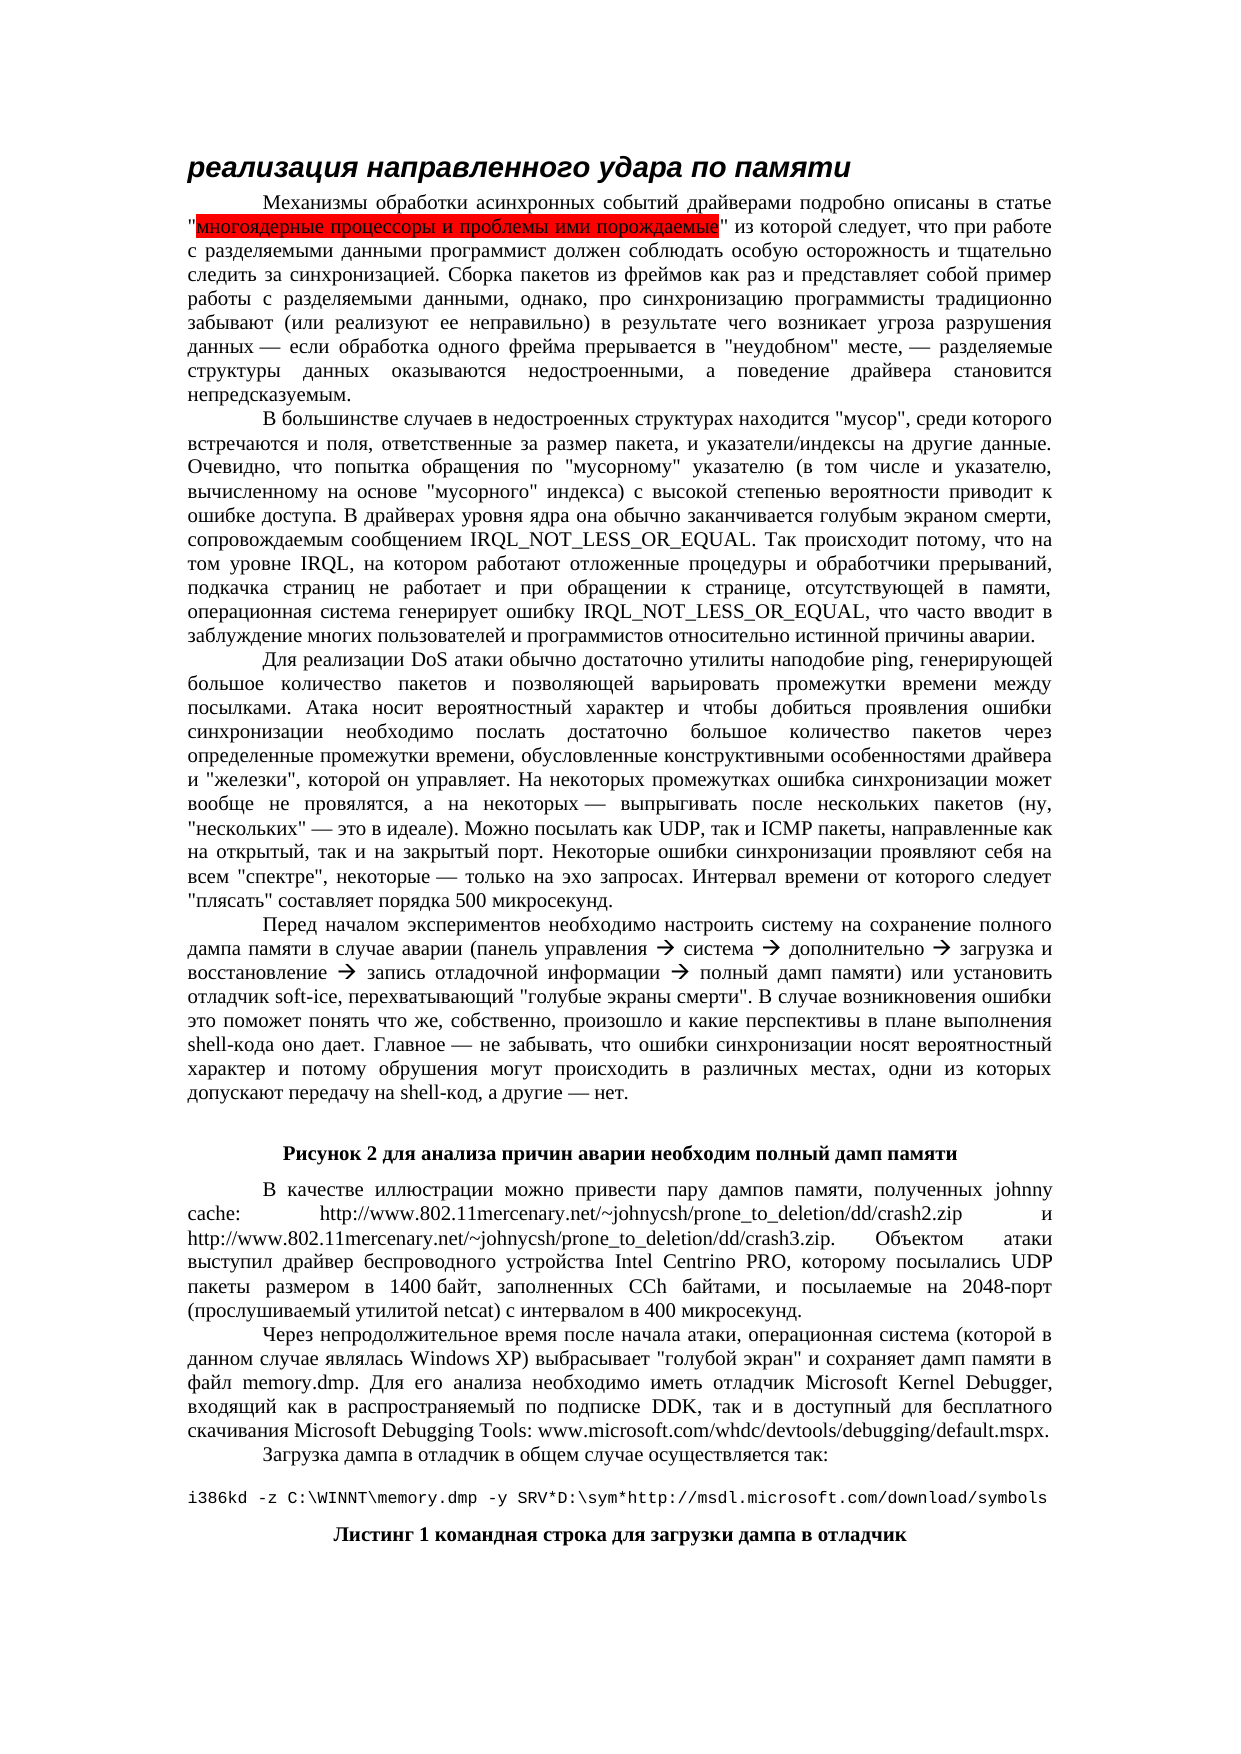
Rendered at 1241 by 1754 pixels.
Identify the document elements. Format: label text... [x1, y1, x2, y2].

text В качестве иллюстрации можно привести пару дампов памяти, полученных johnny cache: http://www.802.11mercenary.net/~johnycsh/prone_to_deletion/dd/crash2.zip и http://www.802.11mercenary.net/~johnycsh/prone_to_deletion/dd/crash3.zip. Объектом атаки выступил драйвер беспроводного устройства Intel Centrino PRO, которому посылались UDP пакеты размером в 1400 байт, заполненных CCh байтами, и посылаемые на 2048-порт (прослушиваемый утилитой netcat) с интервалом в 400 микросекунд. [187, 1177, 1053, 1322]
text В большинстве случаев в недостроенных структурах находится "мусор", среди которого встречаются и поля, ответственные за размер пакета, и указатели/индексы на другие данные. Очевидно, что попытка обращения по "мусорному" указателю (в том числе и указателю, вычисленному на основе "мусорного" индекса) с высокой степенью вероятности приводит к ошибке доступа. В драйверах уровня ядра она обычно заканчивается голубым экраном смерти, сопровождаемым сообщением IRQL_NOT_LESS_OR_EQUAL. Так происходит потому, что на том уровне IRQL, на котором работают отложенные процедуры и обработчики прерываний, подкачка страниц не работает и при обращении к странице, отсутствующей в памяти, операционная система генерирует ошибку IRQL_NOT_LESS_OR_EQUAL, что часто вводит в заблуждение многих пользователей и программистов относительно истинной причины аварии. [187, 406, 1053, 647]
subtitle реализация направленного удара по памяти [187, 150, 1053, 183]
text Листинг 1 командная строка для загрузки дампа в отладчик [187, 1521, 1053, 1546]
text i386kd -z C:\WINNT\memory.dmp ‑y SRV*D:\sym*http://msdl.microsoft.com/download/symbols [187, 1490, 1053, 1509]
text Через непродолжительное время после начала атаки, операционная система (которой в данном случае являлась Windows XP) выбрасывает "голубой экран" и сохраняет дамп памяти в файл memory.dmp. Для его анализа необходимо иметь отладчик Microsoft Kernel Debugger, входящий как в распространяемый по подписке DDK, так и в доступный для бесплатного скачивания Microsoft Debugging Tools: www.microsoft.com/whdc/devtools/debugging/default.mspx. [187, 1322, 1053, 1442]
text Перед началом экспериментов необходимо настроить систему на сохранение полного дампа памяти в случае аварии (панель управления  система  дополнительно  загрузка и восстановление  запись отладочной информации  полный дамп памяти) или установить отладчик soft-ice, перехватывающий "голубые экраны смерти". В случае возникновения ошибки это поможет понять что же, собственно, произошло и какие перспективы в плане выполнения shell-кода оно дает. Главное — не забывать, что ошибки синхронизации носят вероятностный характер и потому обрушения могут происходить в различных местах, одни из которых допускают передачу на shell-код, а другие — нет. [187, 912, 1053, 1104]
text Для реализации DoS атаки обычно достаточно утилиты наподобие ping, генерирующей большое количество пакетов и позволяющей варьировать промежутки времени между посылками. Атака носит вероятностный характер и чтобы добиться проявления ошибки синхронизации необходимо послать достаточно большое количество пакетов через определенные промежутки времени, обусловленные конструктивными особенностями драйвера и "железки", которой он управляет. На некоторых промежутках ошибка синхронизации может вообще не провялятся, а на некоторых — выпрыгивать после нескольких пакетов (ну, "нескольких" — это в идеале). Можно посылать как UDP, так и ICMP пакеты, направленные как на открытый, так и на закрытый порт. Некоторые ошибки синхронизации проявляют себя на всем "спектре", некоторые — только на эхо запросах. Интервал времени от которого следует "плясать" составляет порядка 500 микросекунд. [187, 647, 1053, 912]
text Механизмы обработки асинхронных событий драйверами подробно описаны в статье "многоядерные процессоры и проблемы ими порождаемые" из которой следует, что при работе с разделяемыми данными программист должен соблюдать особую осторожность и тщательно следить за синхронизацией. Сборка пакетов из фреймов как раз и представляет собой пример работы с разделяемыми данными, однако, про синхронизацию программисты традиционно забывают (или реализуют ее неправильно) в результате чего возникает угроза разрушения данных — если обработка одного фрейма прерывается в "неудобном" месте, — разделяемые структуры данных оказываются недостроенными, а поведение драйвера становится непредсказуемым. [187, 190, 1053, 406]
text Рисунок 2 для анализа причин аварии необходим полный дамп памяти [187, 1141, 1053, 1165]
text Загрузка дампа в отладчик в общем случае осуществляется так: [262, 1442, 1053, 1466]
